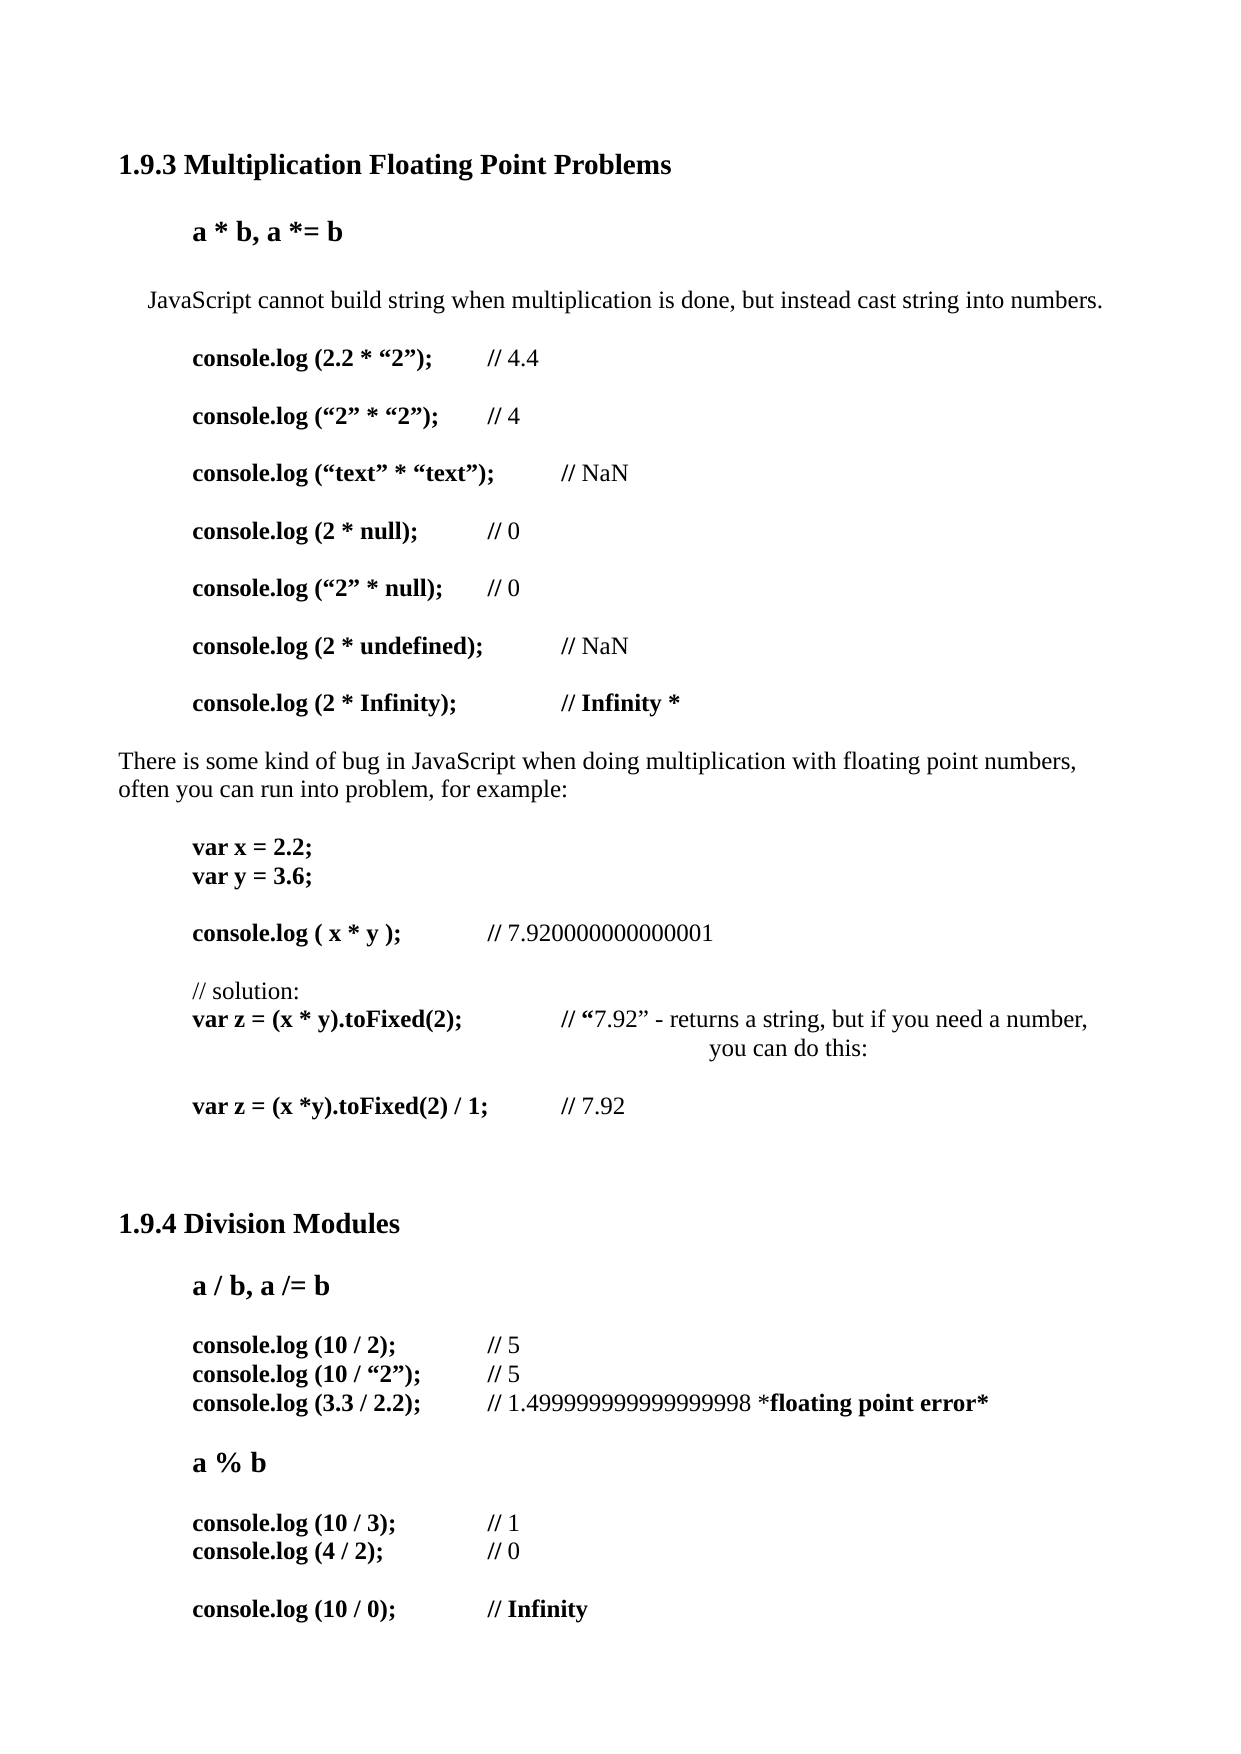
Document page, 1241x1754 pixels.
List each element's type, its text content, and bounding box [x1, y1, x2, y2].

text console.log (10 / 3); // 1 [118, 1508, 1122, 1536]
text JavaScript cannot build string when multiplication is done, but instead cast string into numbers. [118, 281, 1122, 314]
text console.log (“text” * “text”); // NaN [118, 458, 1122, 487]
text var z = (x *y).toFixed(2) / 1; // 7.92 [118, 1091, 1122, 1119]
text console.log (2 * null); // 0 [118, 516, 1122, 544]
text console.log (10 / 0); // Infinity [118, 1594, 1122, 1623]
text console.log (2.2 * “2”); // 4.4 [118, 343, 1122, 372]
text console.log (10 / “2”); // 5 [118, 1359, 1122, 1388]
text console.log (2 * Infinity); // Infinity * [118, 688, 1122, 717]
text console.log (“2” * “2”); // 4 [118, 401, 1122, 429]
text a * b, a *= b [118, 214, 1122, 247]
text console.log ( x * y ); // 7.920000000000001 [118, 918, 1122, 947]
text console.log (3.3 / 2.2); // 1.499999999999999998 *floating point error* [118, 1388, 1122, 1417]
text console.log (10 / 2); // 5 [118, 1330, 1122, 1359]
text a / b, a /= b [118, 1268, 1122, 1302]
text var y = 3.6; [118, 861, 1122, 889]
text var x = 2.2; [118, 832, 1122, 861]
text 1.9.3 Multiplication Floating Point Problems [118, 147, 1122, 180]
text // solution: [118, 976, 1122, 1004]
text console.log (“2” * null); // 0 [118, 573, 1122, 602]
text console.log (4 / 2); // 0 [118, 1536, 1122, 1565]
text console.log (2 * undefined); // NaN [118, 631, 1122, 659]
text There is some kind of bug in JavaScript when doing multiplication with floating point numbers, often you can run into problem, for example: [118, 746, 1122, 803]
text 1.9.4 Division Modules [118, 1206, 1122, 1239]
text var z = (x * y).toFixed(2); // “7.92” - returns a string, but if you need a number, you can do this: [118, 1004, 1122, 1062]
text a % b [118, 1445, 1122, 1479]
